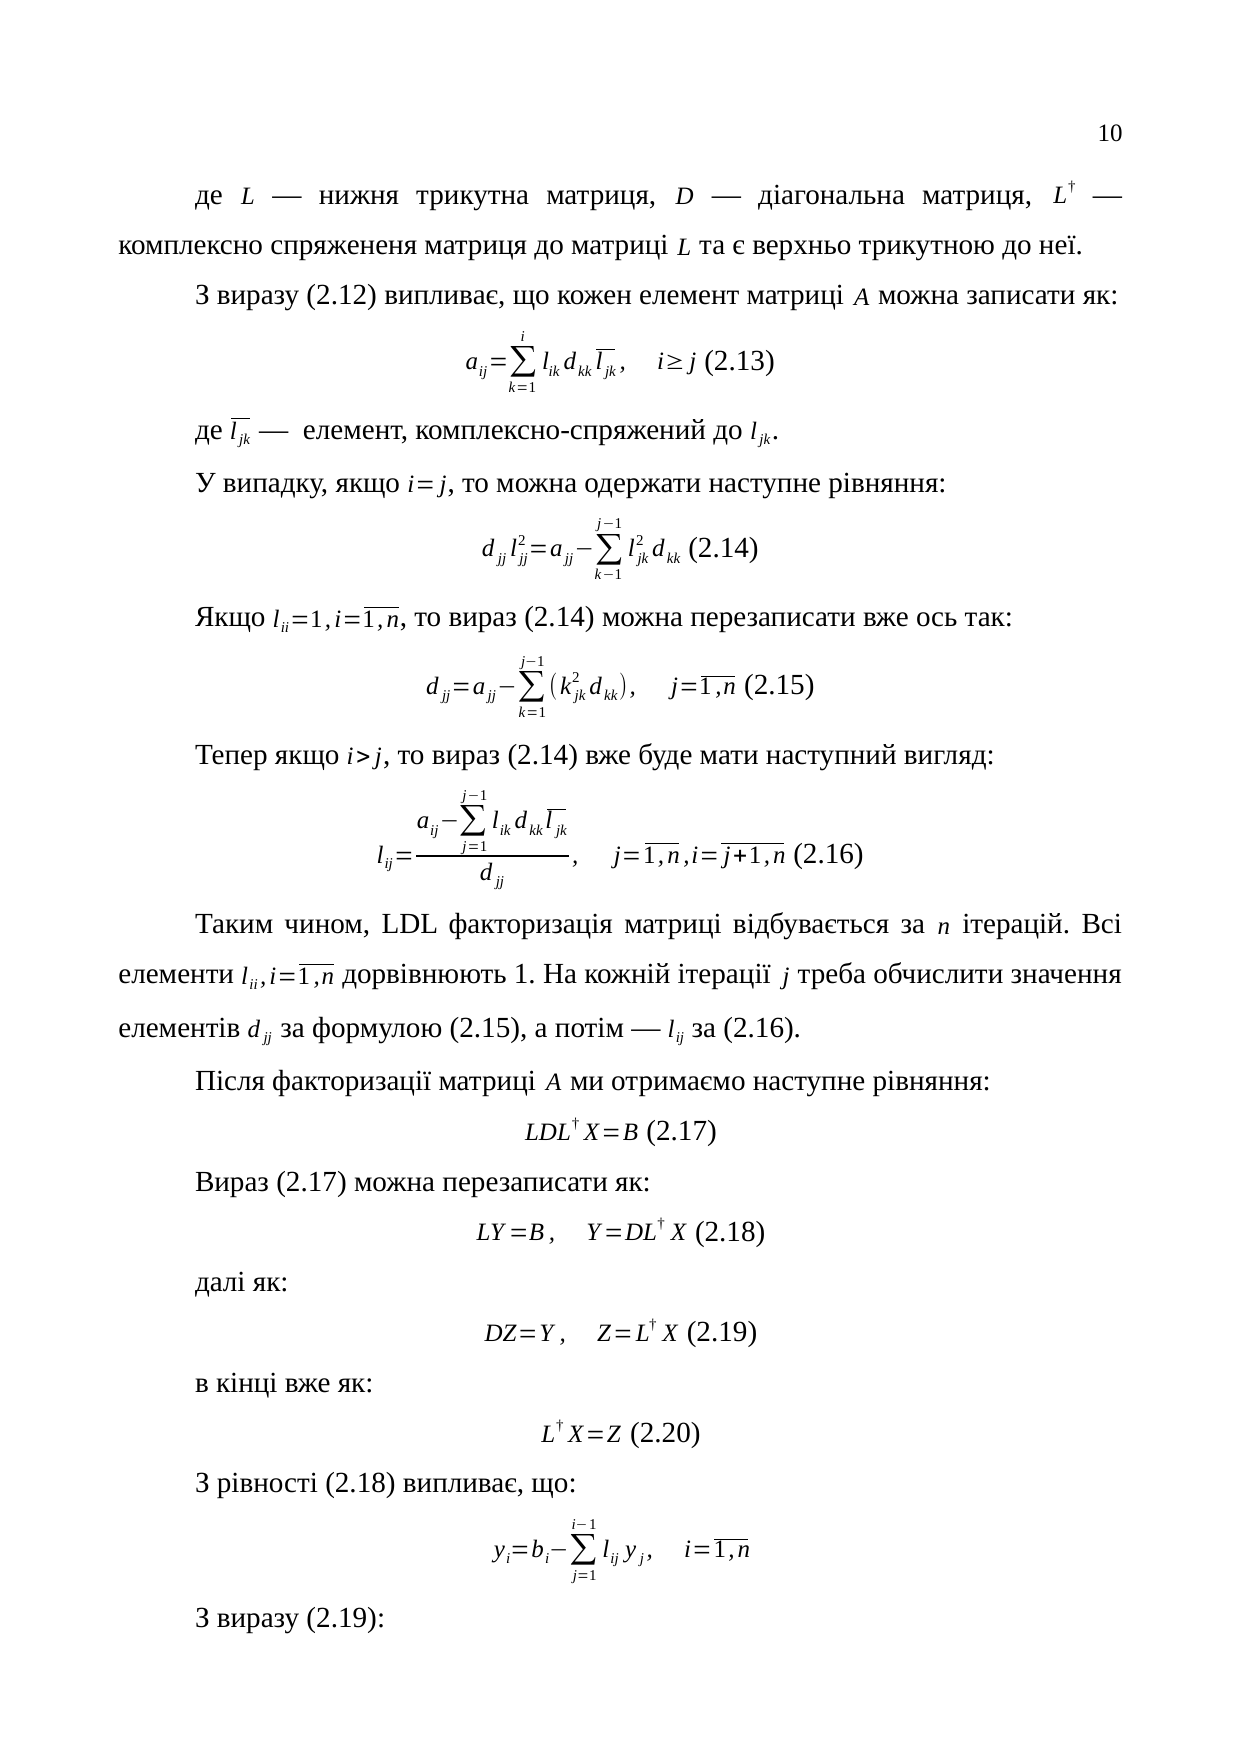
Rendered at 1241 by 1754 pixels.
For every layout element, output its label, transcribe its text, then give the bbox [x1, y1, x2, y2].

text Тепер якщо , то вираз (2.14) вже буде мати наступний вигляд: [118, 737, 1122, 770]
text З рівності (2.18) випливає, що: [118, 1466, 1122, 1499]
text У випадку, якщо , то можна одержати наступне рівняння: [118, 465, 1122, 499]
text в кінці вже як: [118, 1365, 1122, 1398]
text Вираз (2.17) можна перезаписати як: [118, 1164, 1122, 1197]
text З виразу (2.19): [118, 1600, 1122, 1633]
text далі як: [118, 1264, 1122, 1298]
text (2.13) [118, 328, 1122, 395]
text Після факторизації матриці ми отримаємо наступне рівняння: [118, 1063, 1122, 1097]
text (2.15) [118, 653, 1122, 720]
text (2.14) [118, 515, 1122, 583]
text Таким чином, LDL факторизація матриці відбувається за ітерацій. Всі елементи дорвівнюють 1. На кожній ітерації треба обчислити значення елементів за формулою (2.15), а потім — за (2.16). [118, 906, 1122, 1046]
text (2.16) [118, 787, 1122, 889]
text Якщо , то вираз (2.14) можна перезаписати вже ось так: [118, 599, 1122, 636]
text (2.20) [118, 1415, 1122, 1449]
text де — нижня трикутна матриця, — діагональна матриця, — комплексно спряжененя матриця до матриці та є верхньо трикутною до неї. [118, 177, 1122, 261]
text (2.18) [118, 1214, 1122, 1247]
text де — елемент, комплексно-спряжений до . [118, 412, 1122, 448]
text (2.17) [118, 1113, 1122, 1147]
text (2.19) [118, 1314, 1122, 1348]
text З виразу (2.12) випливає, що кожен елемент матриці можна записати як: [118, 277, 1122, 311]
